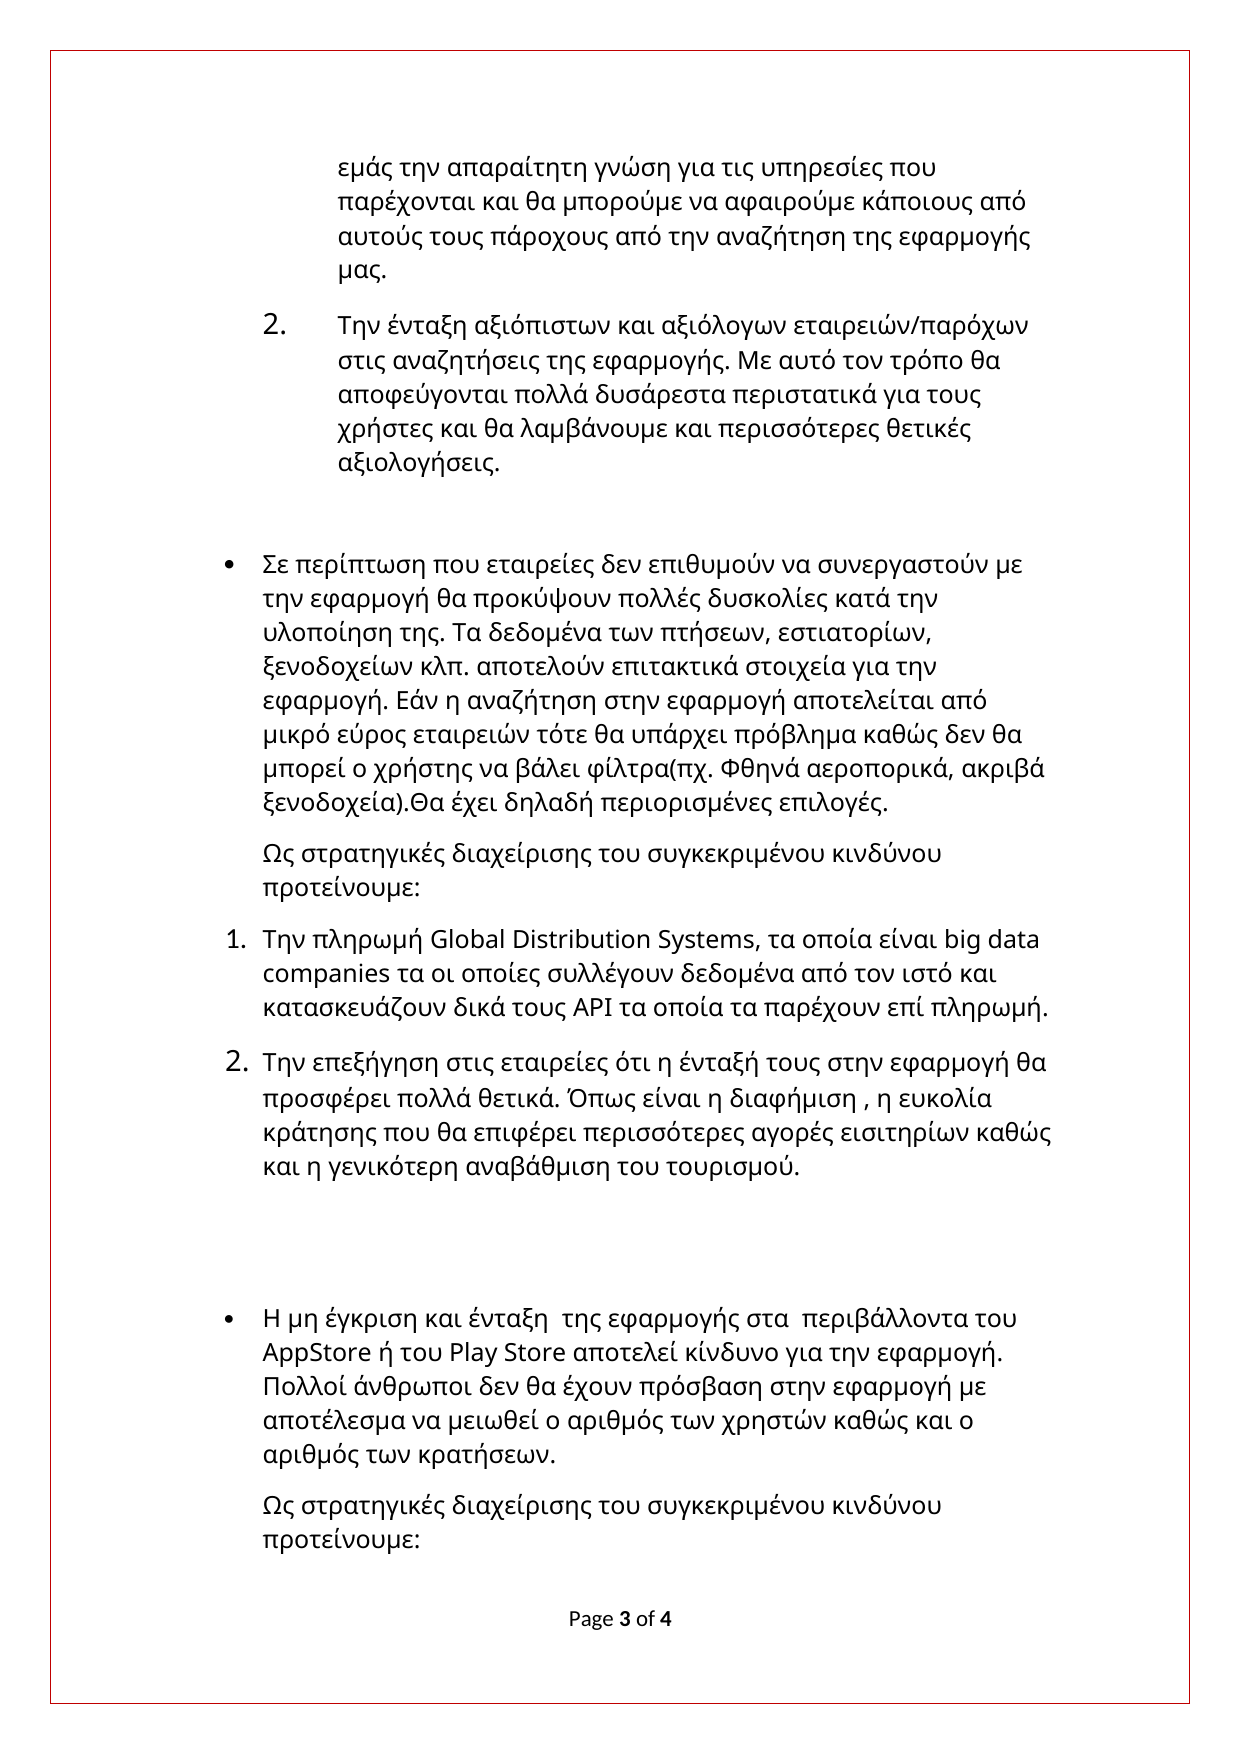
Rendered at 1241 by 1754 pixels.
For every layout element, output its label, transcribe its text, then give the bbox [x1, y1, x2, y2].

list Η μη έγκριση και ένταξη της εφαρμογής στα περιβάλλοντα του AppStore ή του Play Store αποτελεί κίνδυνο για την εφαρμογή. Πολλοί άνθρωποι δεν θα έχουν πρόσβαση στην εφαρμογή με αποτέλεσμα να μειωθεί ο αριθμός των χρηστών καθώς και ο αριθμός των κρατήσεων. [225, 1301, 1053, 1471]
list Ως στρατηγικές διαχείρισης του συγκεκριμένου κινδύνου προτείνουμε: [262, 1488, 1053, 1556]
list Την επεξήγηση στις εταιρείες ότι η ένταξή τους στην εφαρμογή θα προσφέρει πολλά θετικά. Όπως είναι η διαφήμιση , η ευκολία κράτησης που θα επιφέρει περισσότερες αγορές εισιτηρίων καθώς και η γενικότερη αναβάθμιση του τουρισμού. [225, 1041, 1053, 1182]
list εμάς την απαραίτητη γνώση για τις υπηρεσίες που παρέχονται και θα μπορούμε να αφαιρούμε κάποιους από αυτούς τους πάροχους από την αναζήτηση της εφαρμογής μας. [262, 150, 1053, 286]
list Την πληρωμή Global Distribution Systems, τα οποία είναι big data companies τα οι οποίες συλλέγουν δεδομένα από τον ιστό και κατασκευάζουν δικά τους API τα οποία τα παρέχουν επί πληρωμή. [225, 920, 1053, 1024]
list Ως στρατηγικές διαχείρισης του συγκεκριμένου κινδύνου προτείνουμε: [262, 835, 1053, 903]
list Την ένταξη αξιόπιστων και αξιόλογων εταιρειών/παρόχων στις αναζητήσεις της εφαρμογής. Με αυτό τον τρόπο θα αποφεύγονται πολλά δυσάρεστα περιστατικά για τους χρήστες και θα λαμβάνουμε και περισσότερες θετικές αξιολογήσεις. [262, 303, 1053, 479]
list Σε περίπτωση που εταιρείες δεν επιθυμούν να συνεργαστούν με την εφαρμογή θα προκύψουν πολλές δυσκολίες κατά την υλοποίηση της. Τα δεδομένα των πτήσεων, εστιατορίων, ξενοδοχείων κλπ. αποτελούν επιτακτικά στοιχεία για την εφαρμογή. Εάν η αναζήτηση στην εφαρμογή αποτελείται από μικρό εύρος εταιρειών τότε θα υπάρχει πρόβλημα καθώς δεν θα μπορεί ο χρήστης να βάλει φίλτρα(πχ. Φθηνά αεροπορικά, ακριβά ξενοδοχεία).Θα έχει δηλαδή περιορισμένες επιλογές. [225, 546, 1053, 819]
